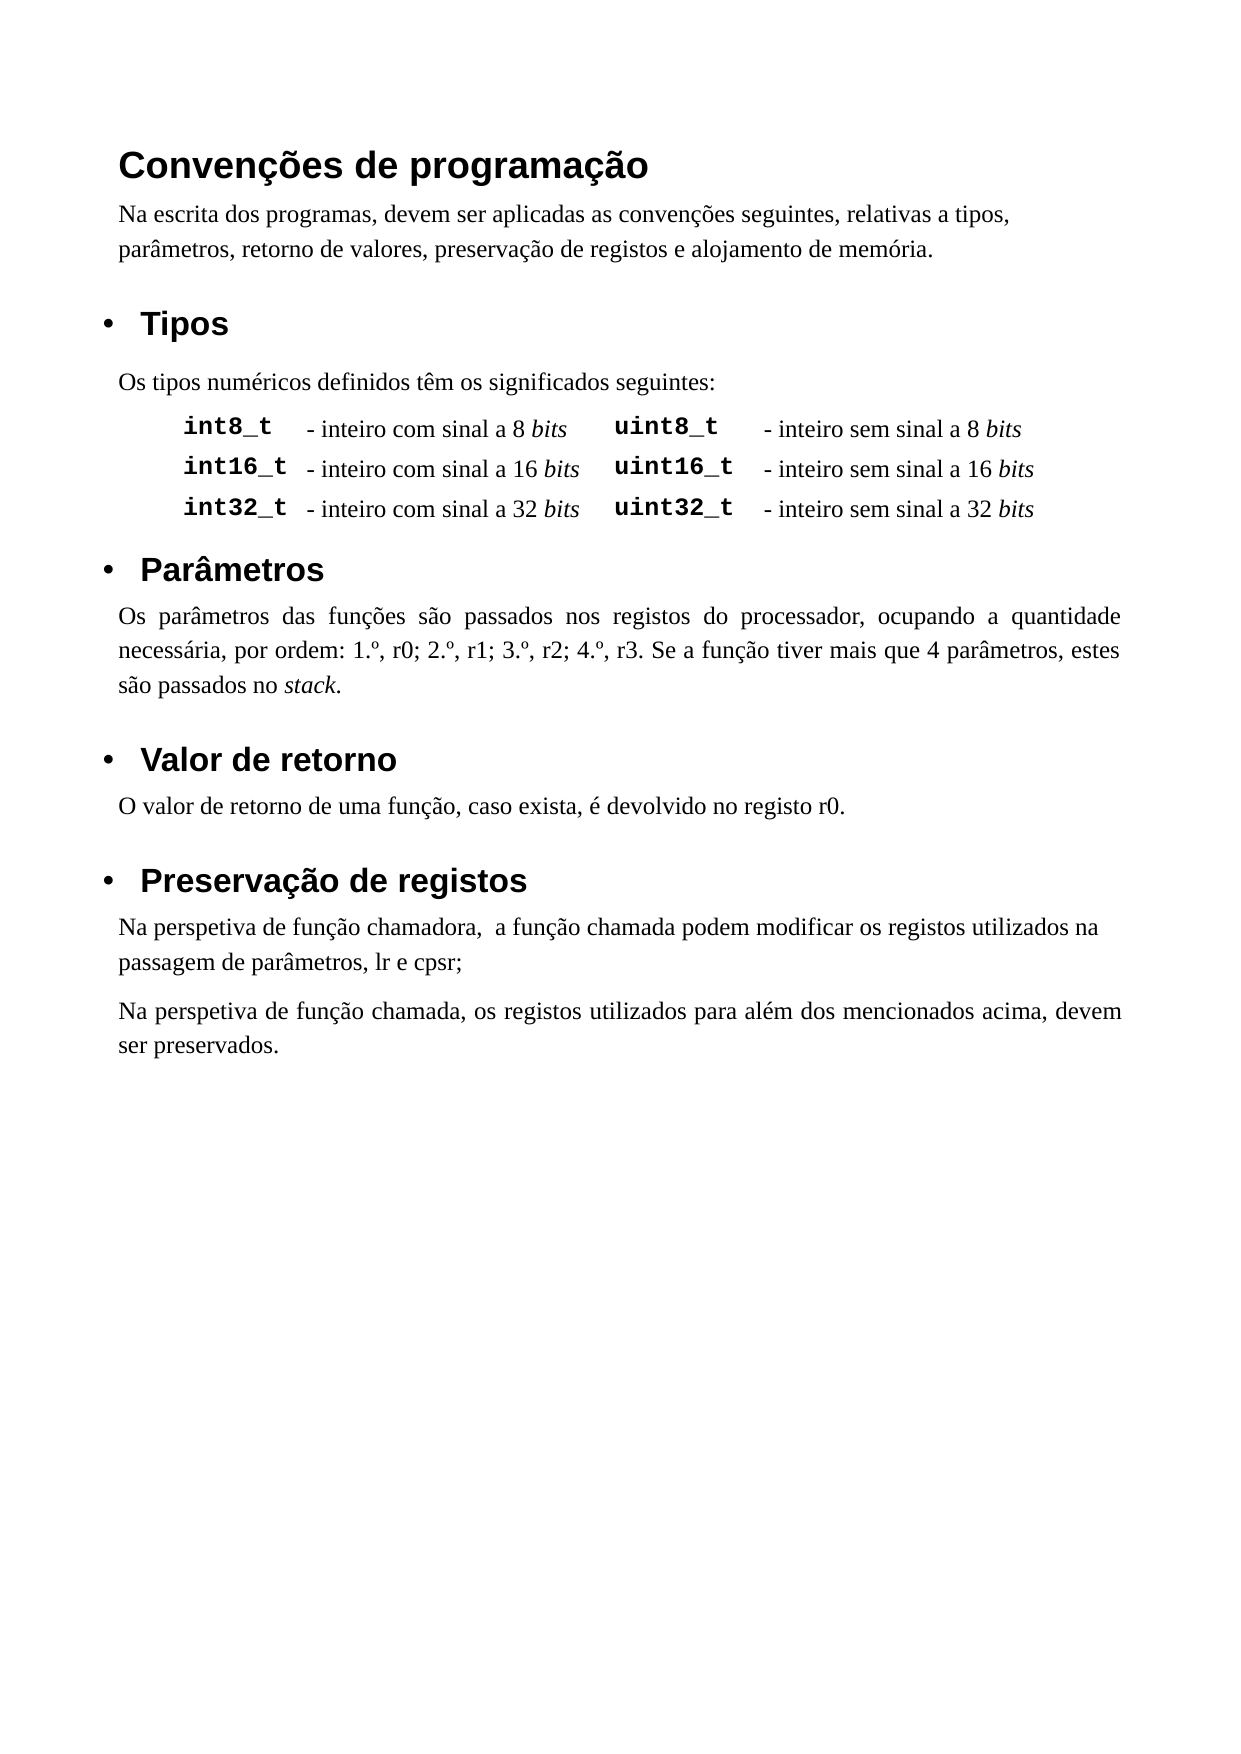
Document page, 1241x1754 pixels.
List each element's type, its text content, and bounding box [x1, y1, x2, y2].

text Os parâmetros das funções são passados nos registos do processador, ocupando a quantidade necessária, por ordem: 1.º, r0; 2.º, r1; 3.º, r2; 4.º, r3. Se a função tiver mais que 4 parâmetros, estes são passados no stack. [118, 601, 1122, 698]
table_cell - inteiro sem sinal a 16 bits [758, 448, 1049, 488]
table_header - inteiro sem sinal a 8 bits [758, 408, 1049, 448]
subtitle Parâmetros [103, 549, 1122, 588]
text Na perspetiva de função chamadora, a função chamada podem modificar os registos utilizados na passagem de parâmetros, lr e cpsr; [118, 912, 1122, 975]
table_cell uint32_t [609, 488, 758, 528]
subtitle Preservação de registos [103, 861, 1122, 900]
subtitle Convenções de programação [118, 143, 1122, 187]
subtitle Valor de retorno [103, 739, 1122, 778]
table_cell - inteiro com sinal a 16 bits [301, 448, 608, 488]
table_header - inteiro com sinal a 8 bits [301, 408, 608, 448]
table_header int8_t [177, 408, 301, 448]
text Na escrita dos programas, devem ser aplicadas as convenções seguintes, relativas a tipos, parâmetros, retorno de valores, preservação de registos e alojamento de memória. [118, 199, 1122, 262]
table_cell int16_t [177, 448, 301, 488]
text O valor de retorno de uma função, caso exista, é devolvido no registo r0. [118, 791, 1122, 820]
text Na perspetiva de função chamada, os registos utilizados para além dos mencionados acima, devem ser preservados. [118, 996, 1122, 1059]
subtitle Tipos [103, 304, 1122, 342]
text Os tipos numéricos definidos têm os significados seguintes: [118, 367, 1122, 396]
table_cell uint16_t [609, 448, 758, 488]
table_cell int32_t [177, 488, 301, 528]
table_cell - inteiro com sinal a 32 bits [301, 488, 608, 528]
table_cell - inteiro sem sinal a 32 bits [758, 488, 1049, 528]
table_header uint8_t [609, 408, 758, 448]
